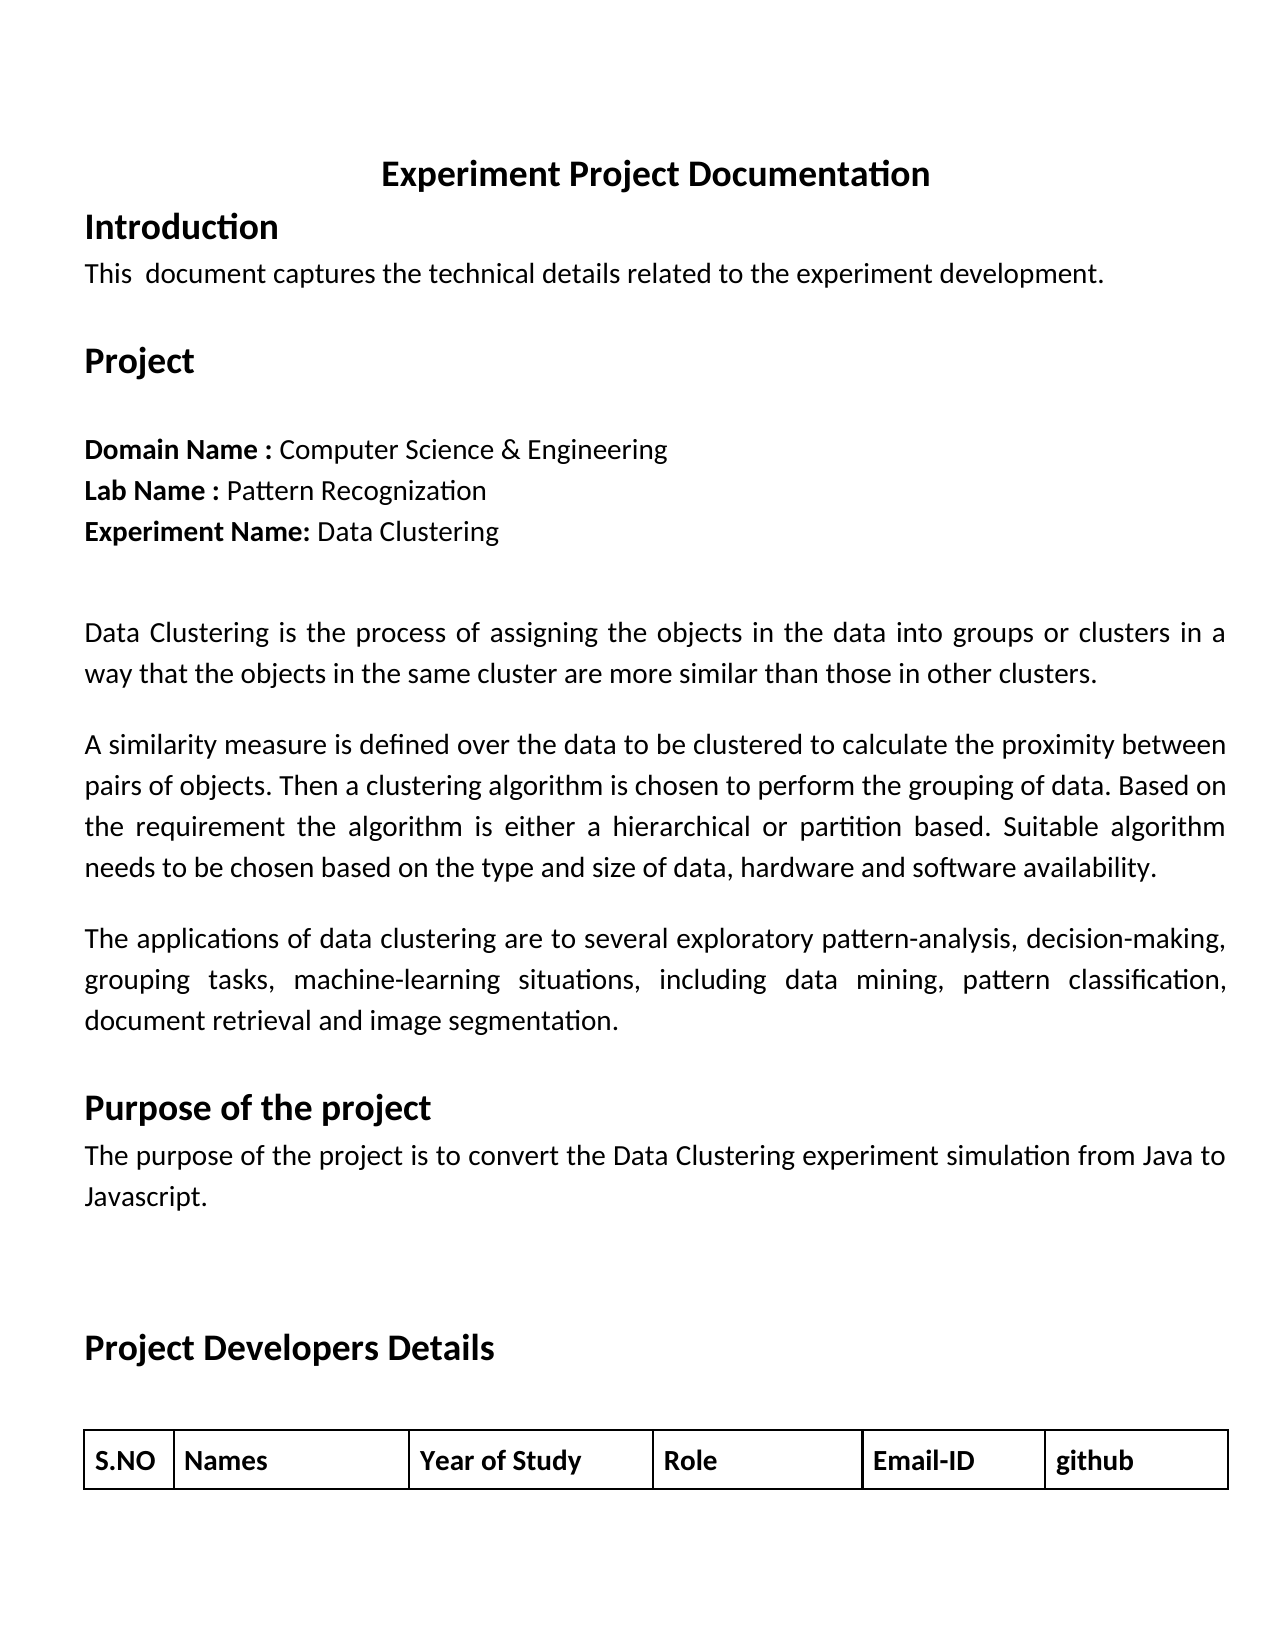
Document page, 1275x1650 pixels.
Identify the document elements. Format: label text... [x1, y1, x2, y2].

text Data Clustering is the process of assigning the objects in the data into groups or clusters in a way that the objects in the same cluster are more similar than those in other clusters. [84, 614, 1228, 691]
text Project Developers Details [84, 1324, 1228, 1370]
text Experiment Name: Data Clustering [84, 513, 1228, 548]
text Introduction [84, 203, 1228, 248]
table_header Year of Study [410, 1431, 652, 1488]
text Project [84, 337, 1228, 383]
text Domain Name : Computer Science & Engineering [84, 431, 1228, 467]
text Purpose of the project [84, 1084, 1228, 1130]
table_header Names [175, 1431, 408, 1488]
table_header Role [654, 1431, 861, 1488]
text The applications of data clustering are to several exploratory pattern-analysis, decision-making, grouping tasks, machine-learning situations, including data mining, pattern classification, document retrieval and image segmentation. [84, 920, 1228, 1038]
text Lab Name : Pattern Recognization [84, 472, 1228, 507]
text The purpose of the project is to convert the Data Clustering experiment simulation from Java to Javascript. [84, 1137, 1228, 1213]
text A similarity measure is defined over the data to be clustered to calculate the proximity between pairs of objects. Then a clustering algorithm is chosen to perform the grouping of data. Based on the requirement the algorithm is either a hierarchical or partition based. Suitable algorithm needs to be chosen based on the type and size of data, hardware and software availability. [84, 726, 1228, 885]
table_header github [1046, 1431, 1227, 1488]
table_header S.NO [85, 1431, 173, 1488]
table_header Email-ID [864, 1431, 1044, 1488]
text Experiment Project Documentation [84, 150, 1228, 196]
text This document captures the technical details related to the experiment development. [84, 255, 1228, 291]
